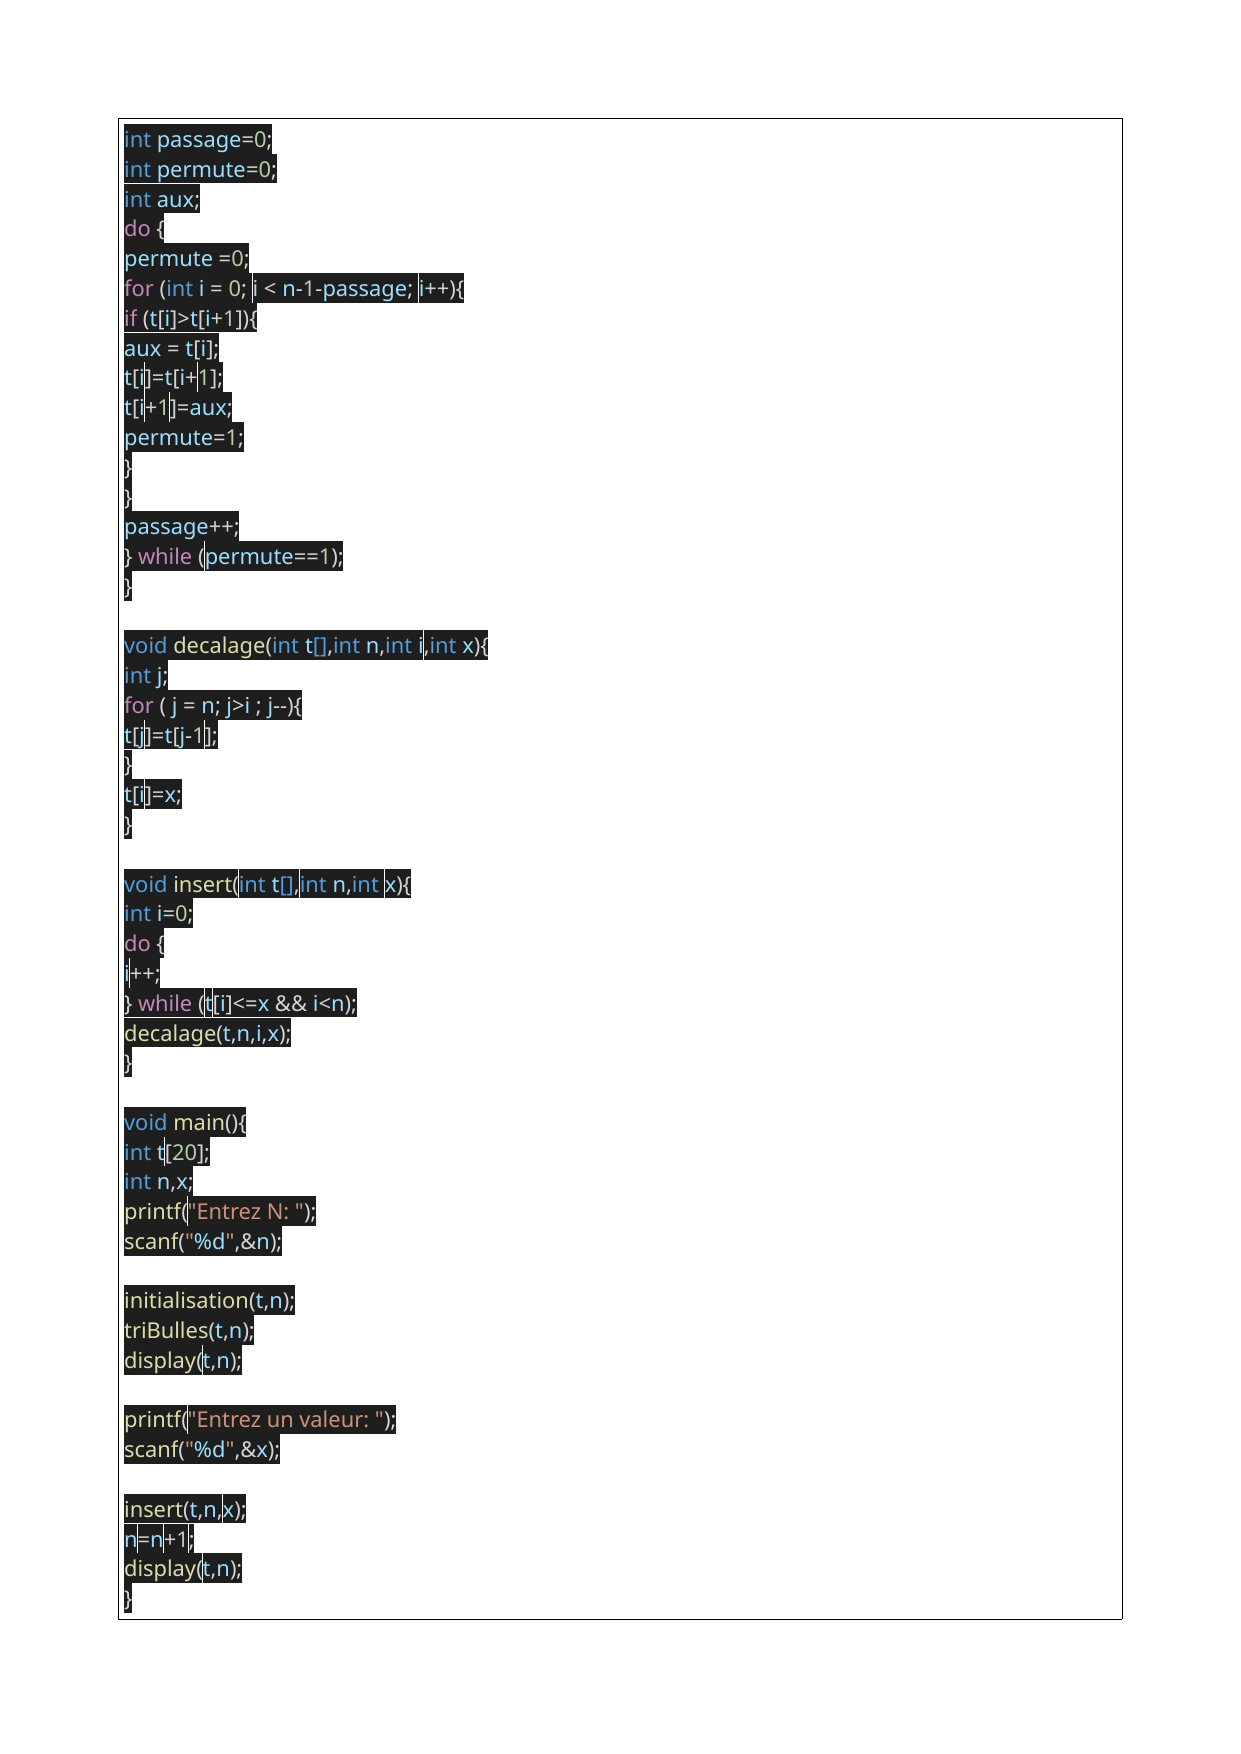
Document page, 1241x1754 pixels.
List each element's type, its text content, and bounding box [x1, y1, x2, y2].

table_header int passage=0; int permute=0; int aux; do { permute =0; for (int i = 0; i < n-1-passage; i++){ if (t[i]>t[i+1]){ aux = t[i]; t[i]=t[i+1]; t[i+1]=aux; permute=1; } } passage++; } while (permute==1); } void decalage(int t[],int n,int i,int x){ int j; for ( j = n; j>i ; j--){ t[j]=t[j-1]; } t[i]=x; } void insert(int t[],int n,int x){ int i=0; do { i++; } while (t[i]<=x && i<n); decalage(t,n,i,x); } void main(){ int t[20]; int n,x; printf("Entrez N: "); scanf("%d",&n); initialisation(t,n); triBulles(t,n); display(t,n); printf("Entrez un valeur: "); scanf("%d",&x); insert(t,n,x); n=n+1; display(t,n); } [119, 119, 1122, 1619]
